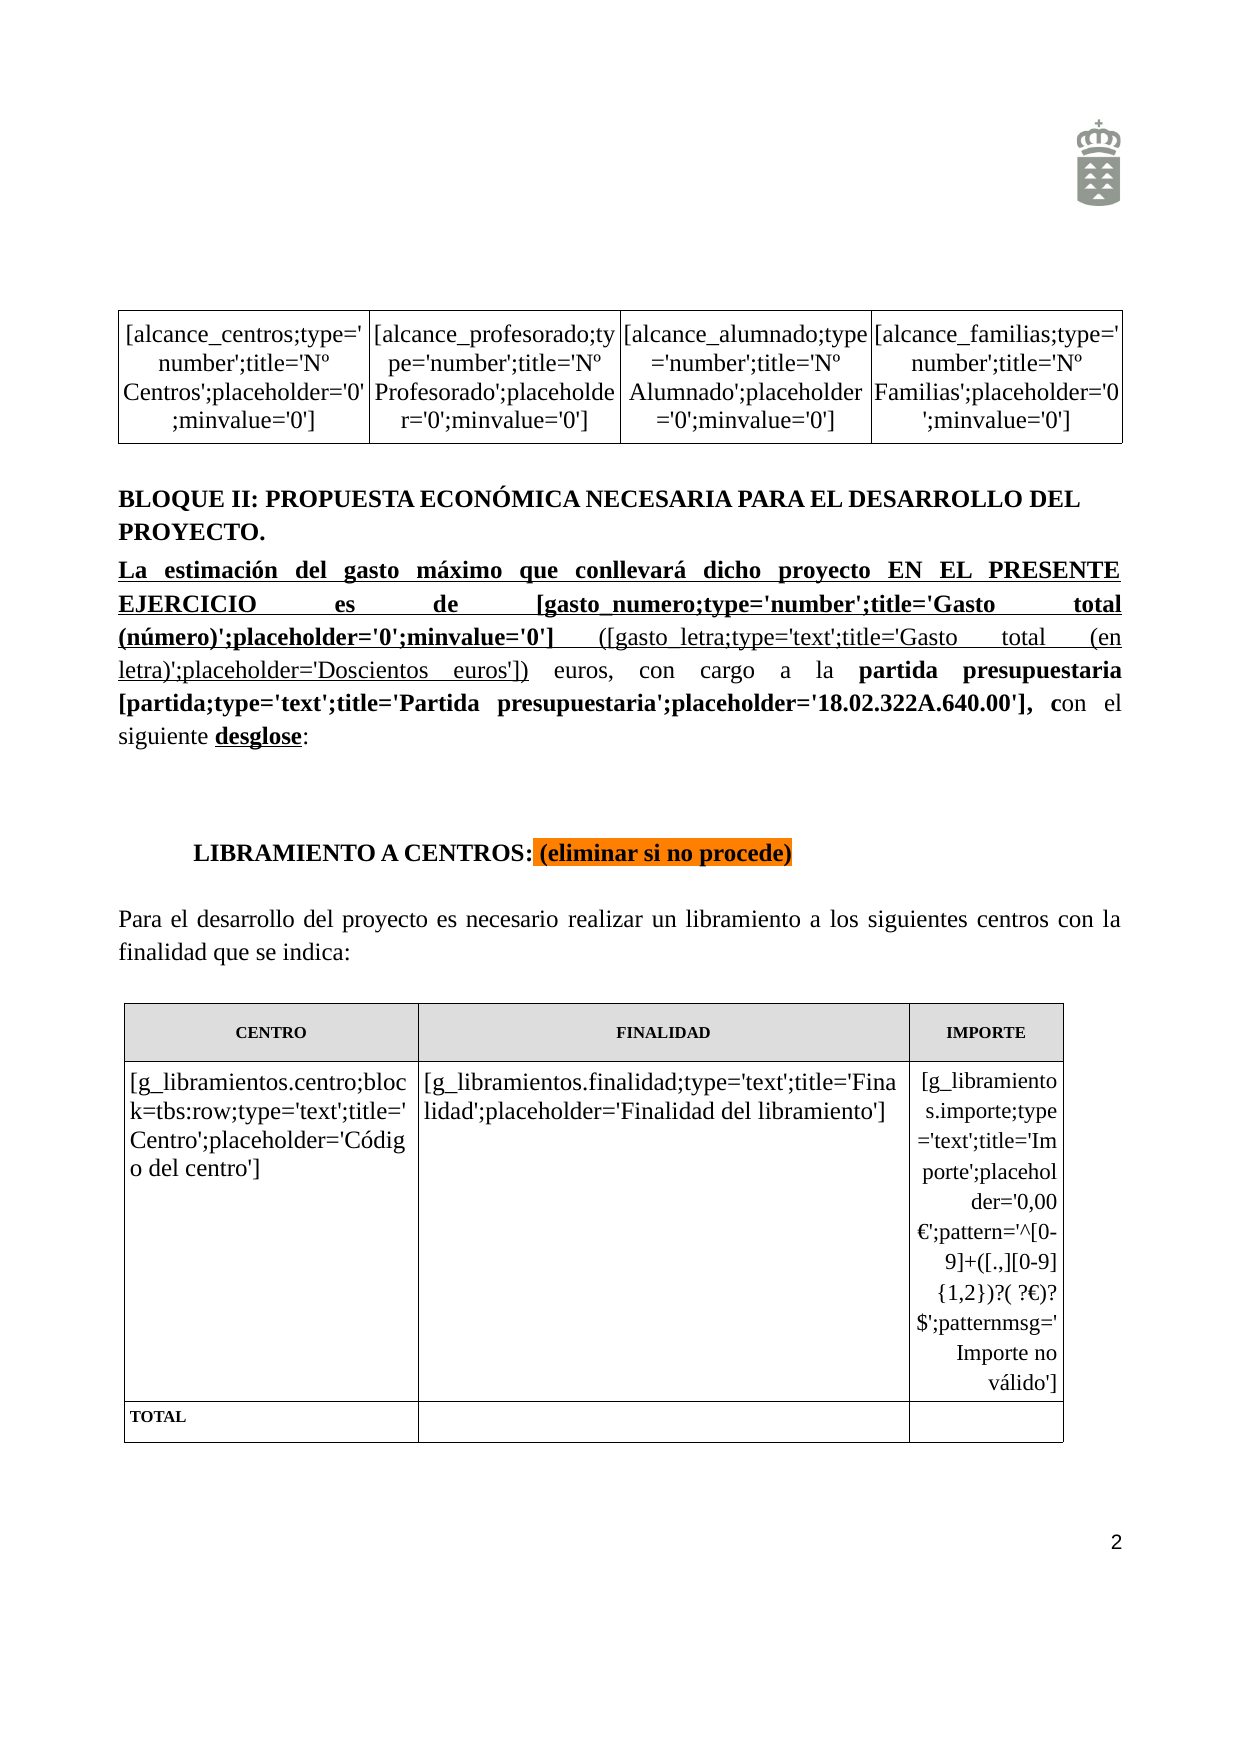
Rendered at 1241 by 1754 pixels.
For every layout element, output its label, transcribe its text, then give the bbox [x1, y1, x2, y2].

table_cell [910, 1402, 1063, 1442]
text La estimación del gasto máximo que conllevará dicho proyecto EN EL PRESENTE EJERCICIO es de [gasto_numero;type='number';title='Gasto total [118, 556, 1122, 614]
text letra)';placeholder='Doscientos euros']) euros, con cargo a la partida presupuestaria [partida;type='text';title='Partida presupuestaria';placeholder='18.02.322A.640.00'], con el siguiente desglose: [118, 648, 1122, 749]
table_cell [alcance_alumnado;type='number';title='Nº Alumnado';placeholder='0';minvalue='0'] [621, 311, 871, 443]
list LIBRAMIENTO A CENTROS: (eliminar si no procede) [156, 838, 1122, 866]
table_cell [alcance_centros;type='number';title='Nº Centros';placeholder='0';minvalue='0'] [119, 311, 369, 443]
table_cell [alcance_profesorado;type='number';title='Nº Profesorado';placeholder='0';minvalue='0'] [370, 311, 620, 443]
picture [1076, 119, 1121, 206]
list BLOQUE II: PROPUESTA ECONÓMICA NECESARIA PARA EL DESARROLLO DEL PROYECTO. [118, 484, 1122, 545]
text Para el desarrollo del proyecto es necesario realizar un libramiento a los siguientes centros con la finalidad que se indica: [118, 904, 1122, 965]
table_cell [419, 1402, 909, 1442]
table_cell [g_libramientos.finalidad;type='text';title='Finalidad';placeholder='Finalidad del libramiento'] [419, 1062, 909, 1401]
table_header FINALIDAD [419, 1004, 909, 1061]
table_cell [alcance_familias;type='number';title='Nº Familias';placeholder='0';minvalue='0'] [872, 311, 1122, 443]
table_cell TOTAL [125, 1402, 418, 1442]
table_header CENTRO [125, 1004, 418, 1061]
table_header IMPORTE [910, 1004, 1063, 1061]
table_cell [g_libramientos.centro;block=tbs:row;type='text';title='Centro';placeholder='Código del centro'] [125, 1062, 418, 1401]
table_cell [g_libramientos.importe;type='text';title='Importe';placeholder='0,00 €';pattern='^[0-9]+([.,][0-9]{1,2})?( ?€)?$';patternmsg='Importe no válido'] [910, 1062, 1063, 1401]
text (número)';placeholder='0';minvalue='0'] ([gasto_letra;type='text';title='Gasto total (en [118, 615, 1122, 647]
